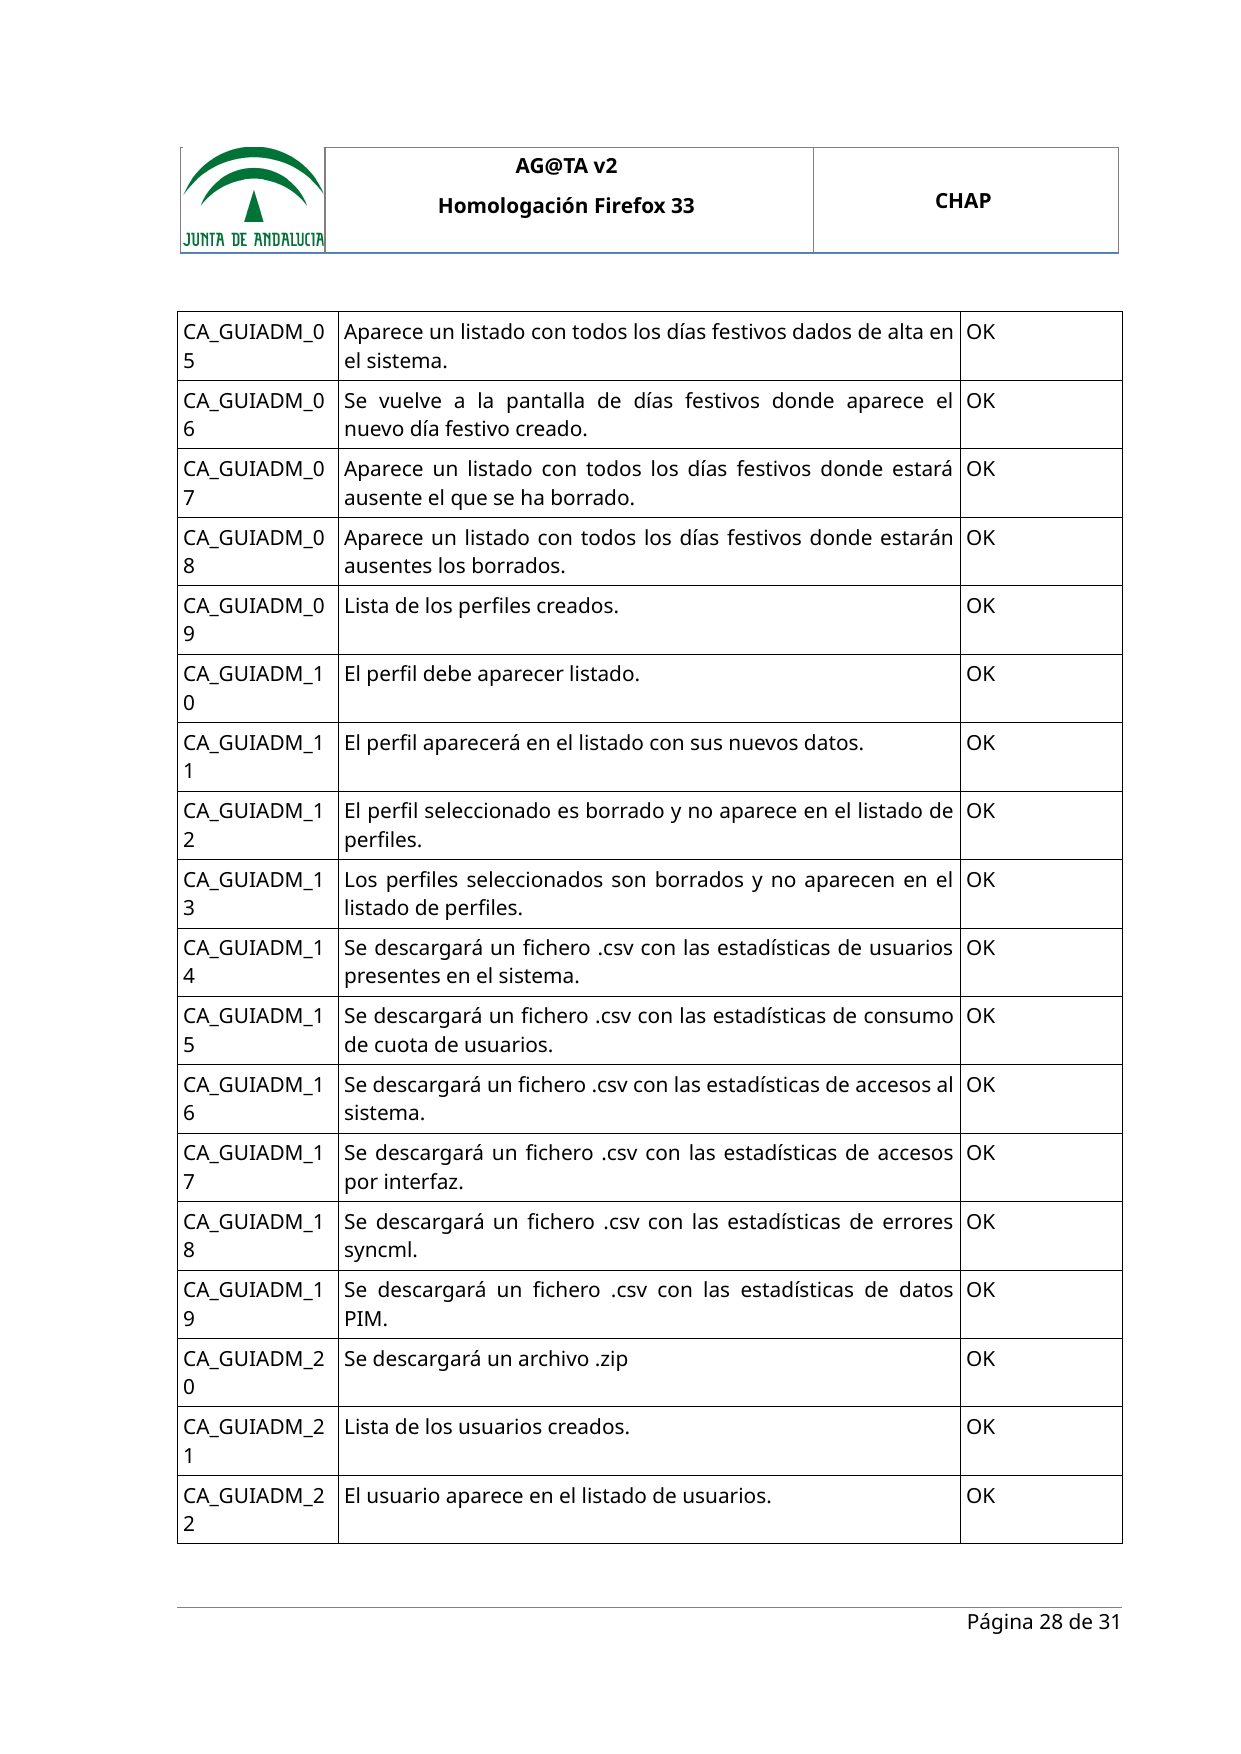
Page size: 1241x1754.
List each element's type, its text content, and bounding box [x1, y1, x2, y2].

table_cell OK [961, 792, 1122, 859]
table_cell CA_GUIADM_08 [178, 518, 338, 585]
table_cell Se descargará un fichero .csv con las estadísticas de errores syncml. [339, 1202, 960, 1269]
table_cell OK [961, 312, 1122, 380]
table_cell OK [961, 1271, 1122, 1338]
table_cell CA_GUIADM_05 [178, 312, 338, 380]
table_cell Se descargará un fichero .csv con las estadísticas de usuarios presentes en el sistema. [339, 929, 960, 996]
table_cell CA_GUIADM_15 [178, 997, 338, 1064]
table_cell El perfil debe aparecer listado. [339, 655, 960, 722]
table_cell OK [961, 860, 1122, 927]
table_cell OK [961, 518, 1122, 585]
table_cell Lista de los perfiles creados. [339, 586, 960, 654]
table_cell CA_GUIADM_07 [178, 449, 338, 517]
table_cell CA_GUIADM_09 [178, 586, 338, 654]
table_cell OK [961, 586, 1122, 654]
table_cell OK [961, 381, 1122, 448]
table_cell CA_GUIADM_12 [178, 792, 338, 859]
table_cell OK [961, 1476, 1122, 1543]
table_cell Los perfiles seleccionados son borrados y no aparecen en el listado de perfiles. [339, 860, 960, 927]
table_cell Lista de los usuarios creados. [339, 1407, 960, 1475]
table_cell OK [961, 1065, 1122, 1133]
table_cell OK [961, 929, 1122, 996]
table_cell CA_GUIADM_21 [178, 1407, 338, 1475]
table_cell CA_GUIADM_20 [178, 1339, 338, 1406]
table_cell OK [961, 1407, 1122, 1475]
table_cell OK [961, 655, 1122, 722]
table_cell Se descargará un fichero .csv con las estadísticas de accesos al sistema. [339, 1065, 960, 1133]
table_cell Aparece un listado con todos los días festivos dados de alta en el sistema. [339, 312, 960, 380]
table_cell OK [961, 449, 1122, 517]
picture [183, 147, 324, 246]
table_cell Se descargará un fichero .csv con las estadísticas de consumo de cuota de usuarios. [339, 997, 960, 1064]
table_cell CA_GUIADM_18 [178, 1202, 338, 1269]
table_cell CA_GUIADM_11 [178, 723, 338, 791]
table_cell Se descargará un fichero .csv con las estadísticas de accesos por interfaz. [339, 1134, 960, 1201]
table_cell OK [961, 723, 1122, 791]
table_cell OK [961, 1202, 1122, 1269]
table_cell Aparece un listado con todos los días festivos donde estará ausente el que se ha borrado. [339, 449, 960, 517]
table_cell El perfil aparecerá en el listado con sus nuevos datos. [339, 723, 960, 791]
table_cell CA_GUIADM_06 [178, 381, 338, 448]
table_cell CA_GUIADM_17 [178, 1134, 338, 1201]
table_cell CA_GUIADM_22 [178, 1476, 338, 1543]
table_cell Se descargará un archivo .zip [339, 1339, 960, 1406]
table_cell CA_GUIADM_10 [178, 655, 338, 722]
table_cell CA_GUIADM_13 [178, 860, 338, 927]
table_cell OK [961, 1339, 1122, 1406]
table_cell El usuario aparece en el listado de usuarios. [339, 1476, 960, 1543]
table_cell El perfil seleccionado es borrado y no aparece en el listado de perfiles. [339, 792, 960, 859]
table_cell CA_GUIADM_19 [178, 1271, 338, 1338]
table_cell OK [961, 1134, 1122, 1201]
table_cell OK [961, 997, 1122, 1064]
table_cell Aparece un listado con todos los días festivos donde estarán ausentes los borrados. [339, 518, 960, 585]
table_cell Se vuelve a la pantalla de días festivos donde aparece el nuevo día festivo creado. [339, 381, 960, 448]
table_cell Se descargará un fichero .csv con las estadísticas de datos PIM. [339, 1271, 960, 1338]
table_cell CA_GUIADM_16 [178, 1065, 338, 1133]
table_cell CA_GUIADM_14 [178, 929, 338, 996]
